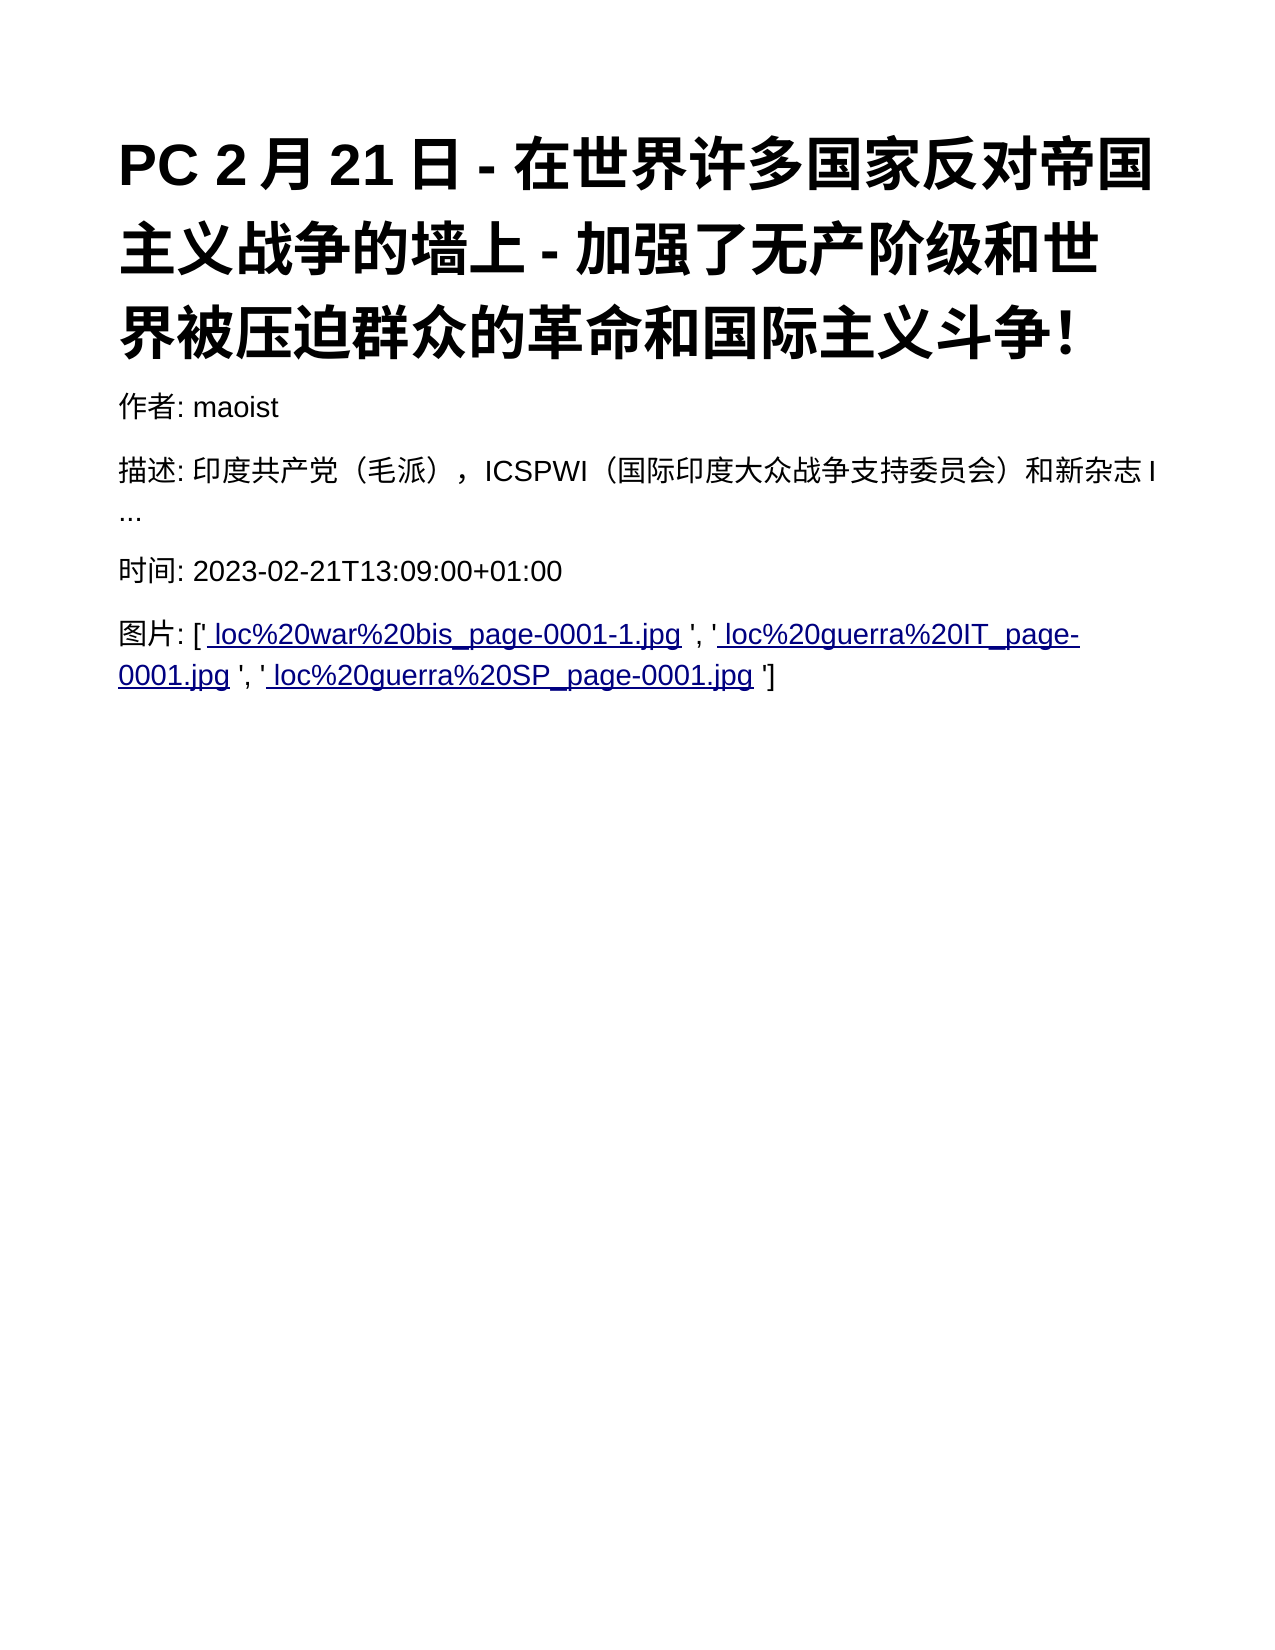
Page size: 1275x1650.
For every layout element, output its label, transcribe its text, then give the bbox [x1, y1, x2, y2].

text 图片: [' loc%20war%20bis_page-0001-1.jpg ', ' loc%20guerra%20IT_page-0001.jpg ', ' loc%20guerra%20SP_page-0001.jpg '] [118, 611, 1157, 692]
subtitle PC 2月21日 - 在世界许多国家反对帝国主义战争的墙上 - 加强了无产阶级和世界被压迫群众的革命和国际主义斗争！ [118, 118, 1157, 372]
text 作者: maoist [118, 384, 1157, 426]
text 描述: 印度共产党（毛派），ICSPWI（国际印度大众战争支持委员会）和新杂志I ... [118, 447, 1157, 528]
text 时间: 2023-02-21T13:09:00+01:00 [118, 548, 1157, 590]
